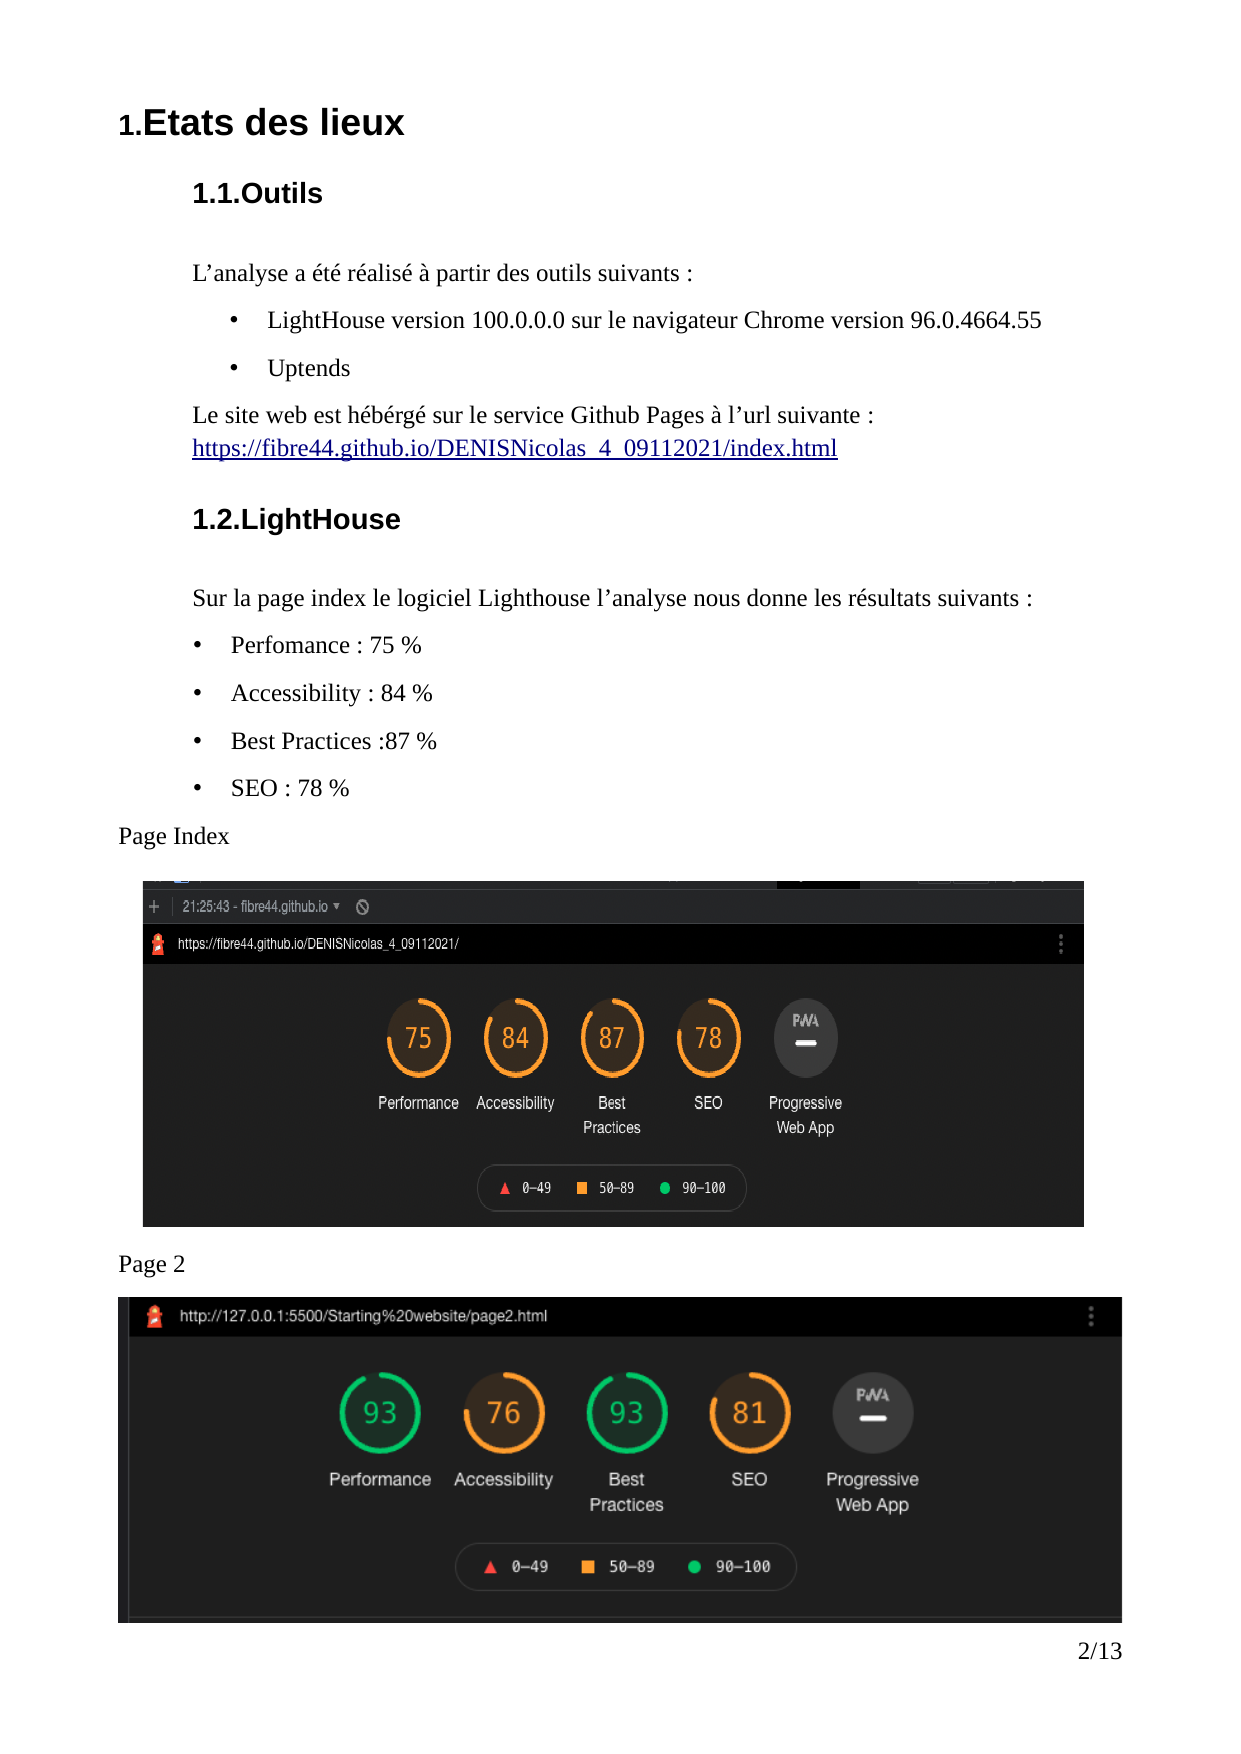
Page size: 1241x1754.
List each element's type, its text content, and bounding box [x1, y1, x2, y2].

list Uptends [229, 353, 1122, 382]
list LightHouse version 100.0.0.0 sur le navigateur Chrome version 96.0.4664.55 [229, 305, 1122, 334]
list Perfomance : 75 % [193, 631, 1122, 659]
picture [142, 881, 1084, 1227]
picture [118, 1297, 1123, 1623]
list Best Practices :87 % [193, 726, 1122, 754]
text Le site web est hébérgé sur le service Github Pages à l’url suivante : https://fibre44.github.io/DENISNicolas_4_09112021/index.html [118, 400, 1122, 462]
text Sur la page index le logiciel Lighthouse l’analyse nous donne les résultats suivants : [118, 583, 1122, 612]
list Accessibility : 84 % [193, 678, 1122, 707]
list SEO : 78 % [193, 773, 1122, 802]
text Page Index [118, 821, 1122, 850]
subtitle 1.2.LightHouse [118, 502, 1122, 535]
text Page 2 [118, 1249, 1122, 1278]
text L’analyse a été réalisé à partir des outils suivants : [118, 258, 1122, 286]
subtitle 1.1.Outils [118, 176, 1122, 210]
subtitle 1.Etats des lieux [118, 100, 1122, 143]
